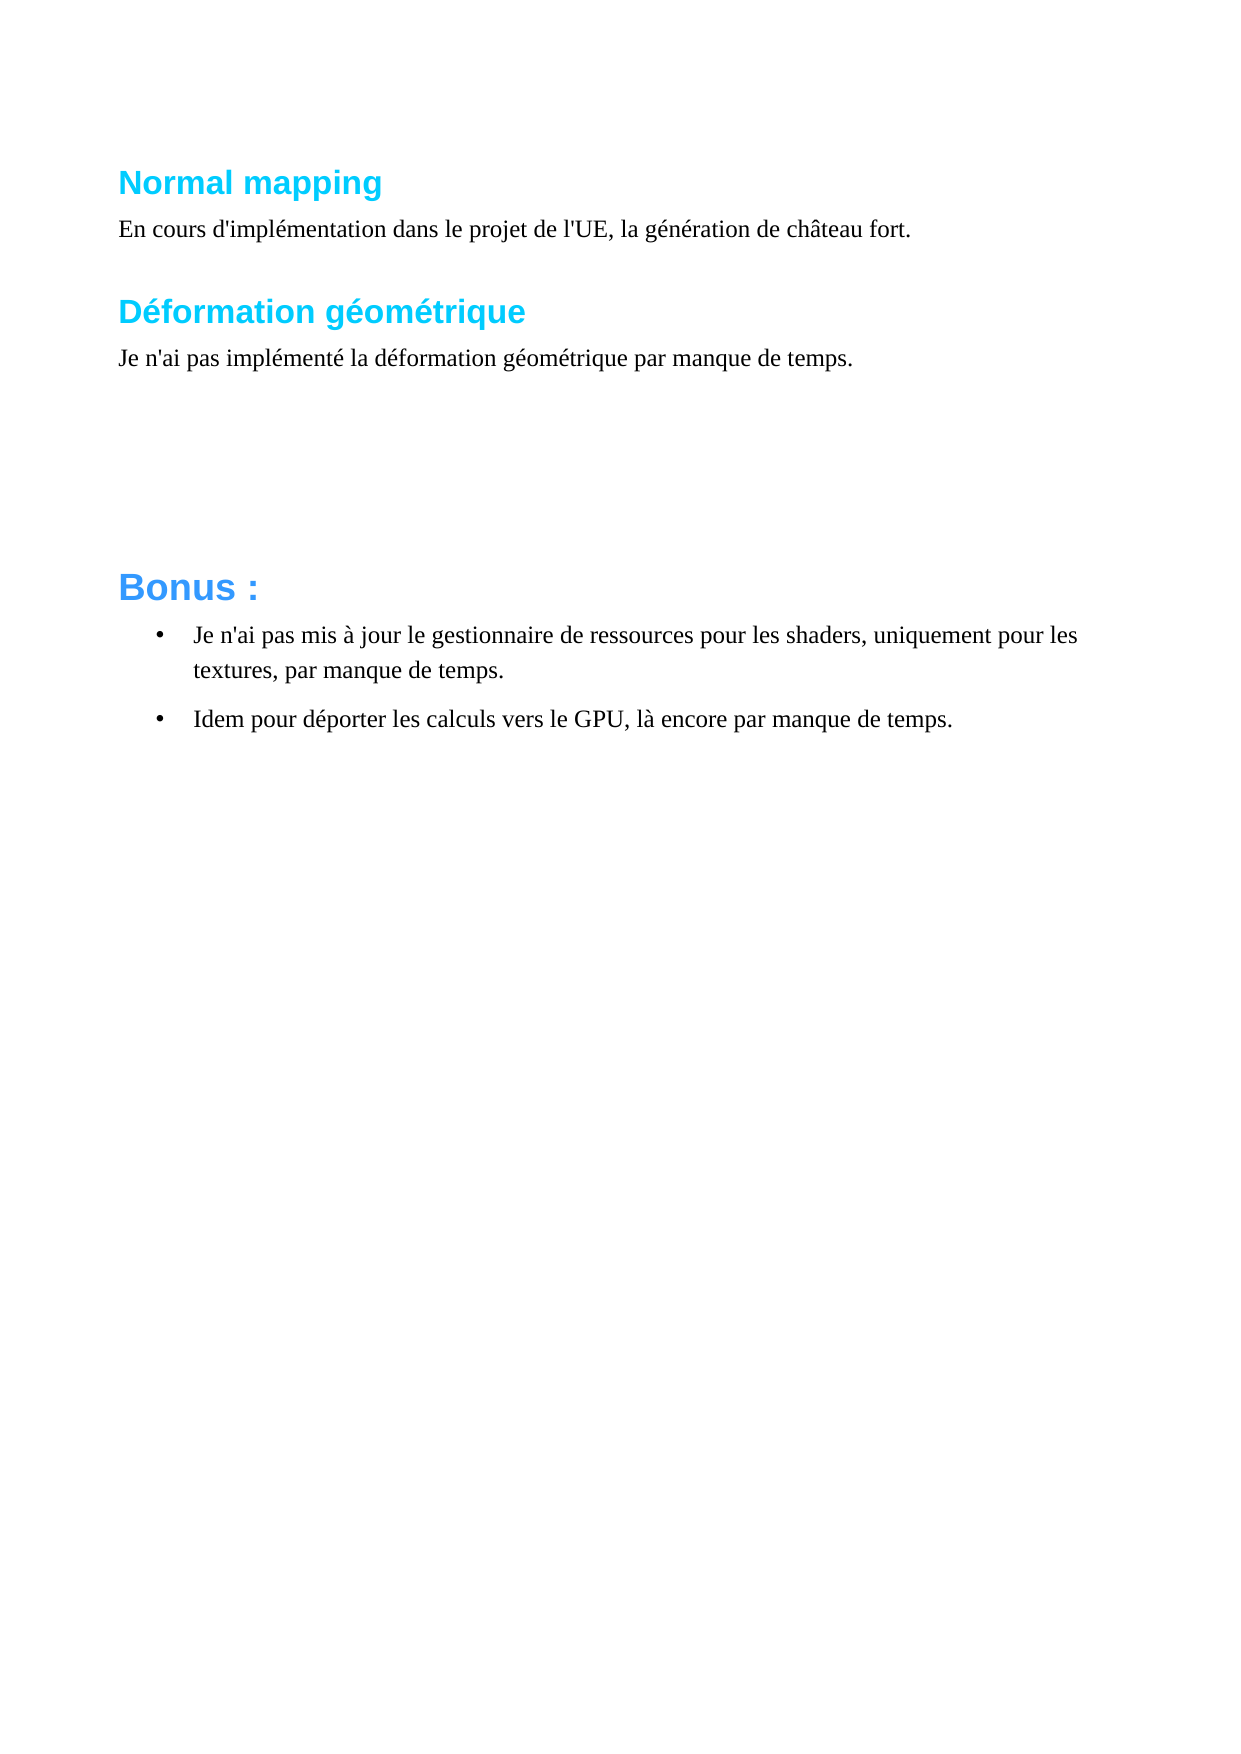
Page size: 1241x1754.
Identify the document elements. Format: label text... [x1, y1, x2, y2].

subtitle Normal mapping [118, 163, 1122, 201]
text Je n'ai pas implémenté la déformation géométrique par manque de temps. [118, 343, 1122, 372]
subtitle Déformation géométrique [118, 292, 1122, 331]
list Idem pour déporter les calculs vers le GPU, là encore par manque de temps. [156, 704, 1122, 733]
subtitle Bonus : [118, 564, 1122, 608]
text En cours d'implémentation dans le projet de l'UE, la génération de château fort. [118, 214, 1122, 242]
list Je n'ai pas mis à jour le gestionnaire de ressources pour les shaders, uniquement pour les textures, par manque de temps. [156, 621, 1122, 684]
